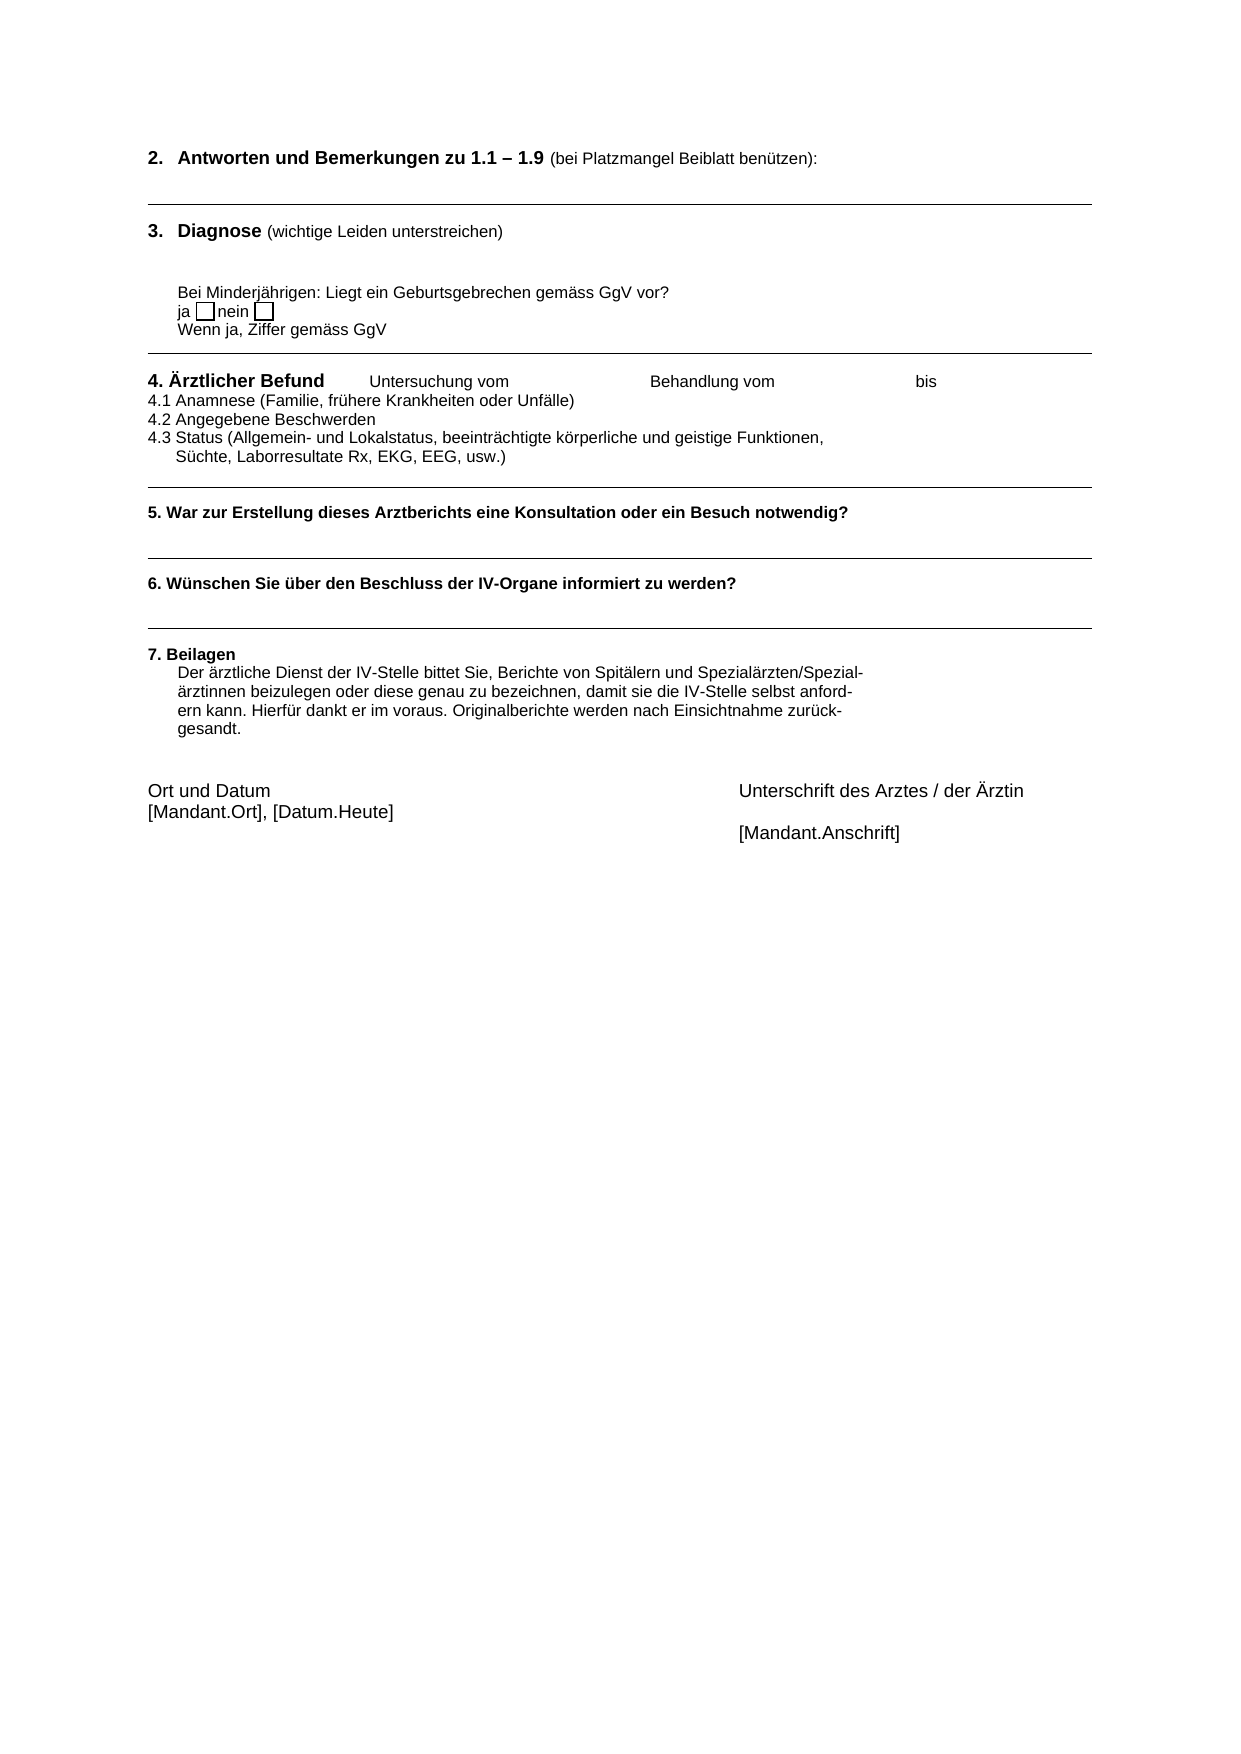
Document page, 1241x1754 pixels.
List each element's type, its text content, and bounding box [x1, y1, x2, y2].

text Süchte, Laborresultate Rx, EKG, EEG, usw.) [148, 447, 1092, 466]
text ern kann. Hierfür dankt er im voraus. Originalberichte werden nach Einsichtnahme zurück- [148, 701, 1092, 720]
text Wenn ja, Ziffer gemäss GgV [148, 321, 1092, 339]
text nein [215, 302, 254, 321]
text ja [148, 302, 196, 321]
text 7. Beilagen [148, 645, 1092, 664]
text [Mandant.Anschrift] [738, 822, 1092, 843]
text 4.1 Anamnese (Familie, frühere Krankheiten oder Unfälle) [148, 391, 1092, 410]
text 4. Ärztlicher Befund Untersuchung vom Behandlung vom bis [148, 370, 1092, 391]
text 2. Antworten und Bemerkungen zu 1.1 – 1.9 (bei Platzmangel Beiblatt benützen): [148, 148, 1092, 168]
text 6. Wünschen Sie über den Beschluss der IV-Organe informiert zu werden? [148, 574, 1092, 593]
text gesandt. [148, 720, 1092, 738]
text Bei Minderjährigen: Liegt ein Geburtsgebrechen gemäss GgV vor? [148, 283, 1092, 302]
text 4.3 Status (Allgemein- und Lokalstatus, beeinträchtigte körperliche und geistige Funktionen, [148, 428, 1092, 447]
text ärztinnen beizulegen oder diese genau zu bezeichnen, damit sie die IV-Stelle selbst anford- [148, 682, 1092, 701]
text Ort und Datum Unterschrift des Arztes / der Ärztin [148, 780, 1092, 801]
text [Mandant.Ort], [Datum.Heute] [148, 801, 1092, 822]
text Der ärztliche Dienst der IV-Stelle bittet Sie, Berichte von Spitälern und Spezialärzten/Spezial- [148, 664, 1092, 682]
text [274, 302, 1092, 321]
text 3. Diagnose (wichtige Leiden unterstreichen) [148, 221, 1092, 241]
text 4.2 Angegebene Beschwerden [148, 410, 1092, 428]
text 5. War zur Erstellung dieses Arztberichts eine Konsultation oder ein Besuch notwendig? [148, 504, 1092, 522]
